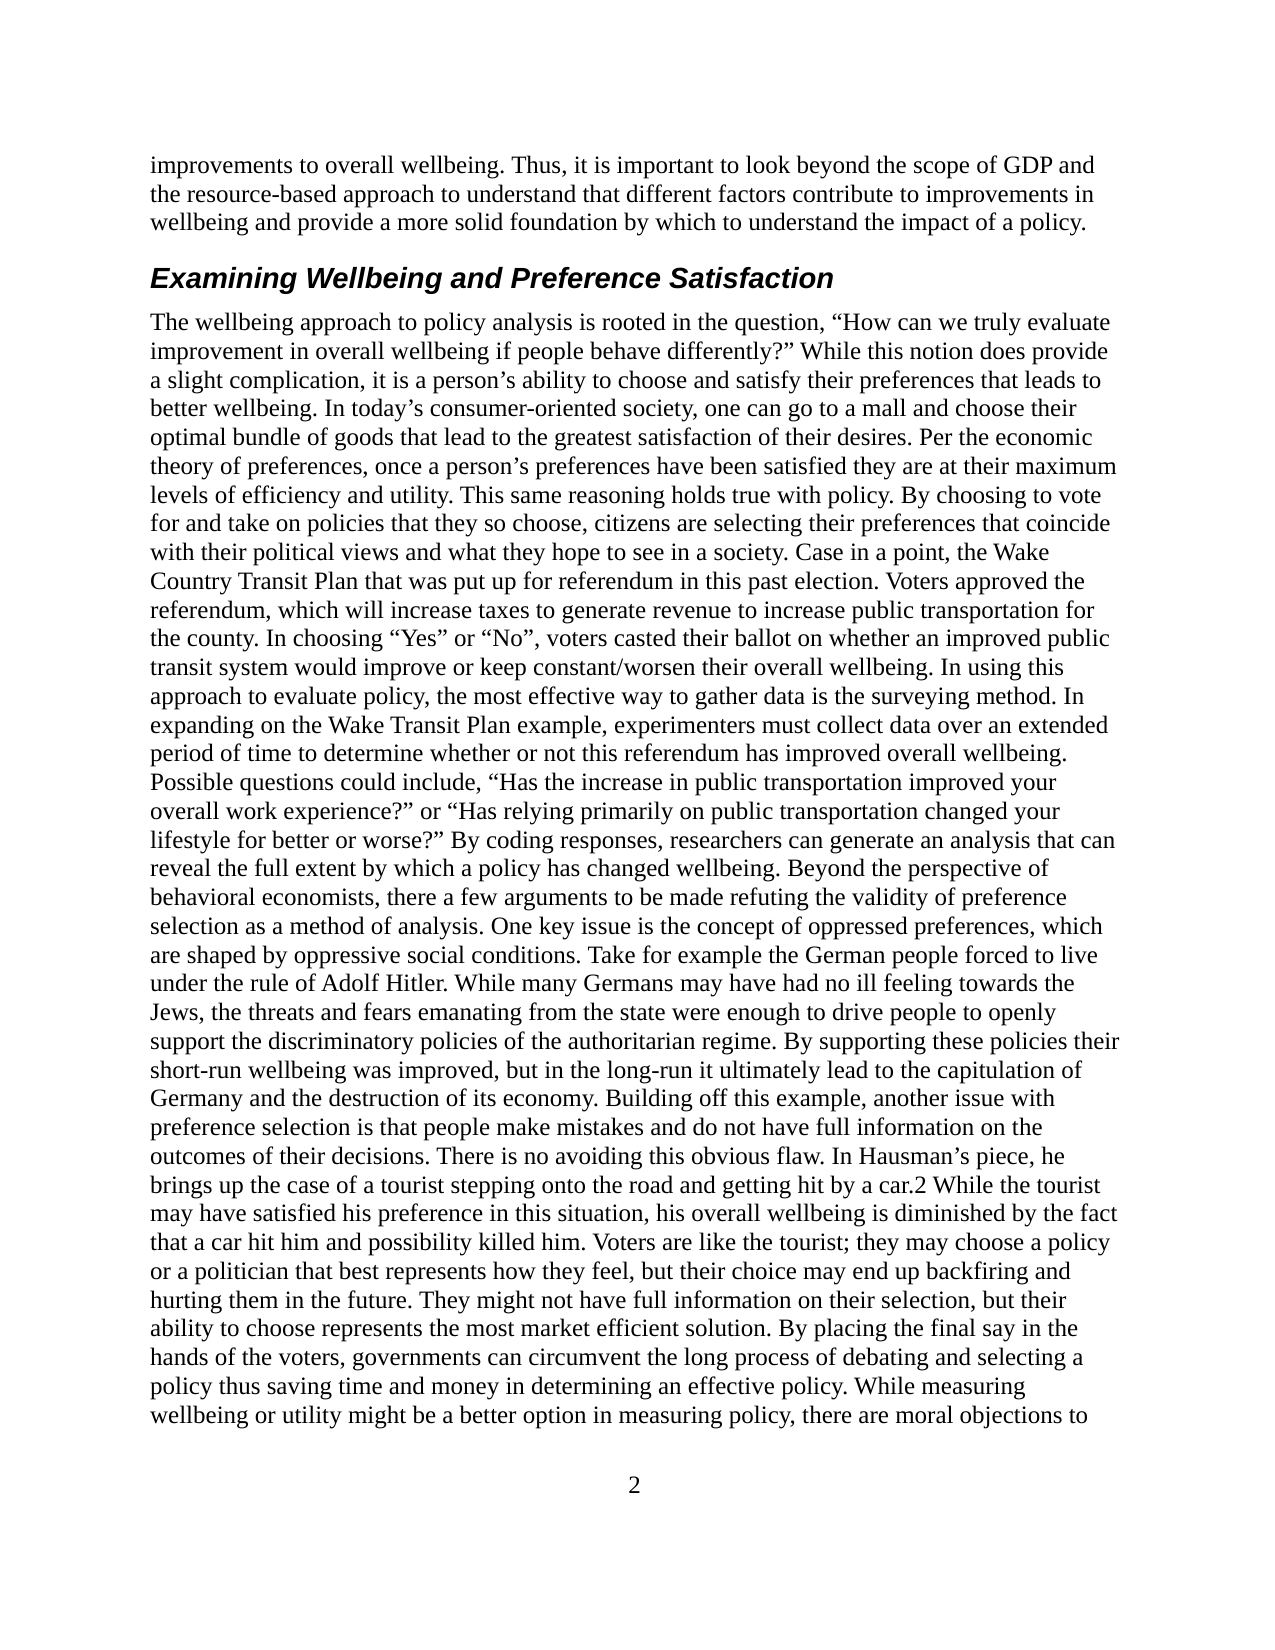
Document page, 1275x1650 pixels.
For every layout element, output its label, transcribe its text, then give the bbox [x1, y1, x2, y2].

text The wellbeing approach to policy analysis is rooted in the question, “How can we truly evaluate improvement in overall wellbeing if people behave differently?” While this notion does provide a slight complication, it is a person’s ability to choose and satisfy their preferences that leads to better wellbeing. In today’s consumer-oriented society, one can go to a mall and choose their optimal bundle of goods that lead to the greatest satisfaction of their desires. Per the economic theory of preferences, once a person’s preferences have been satisfied they are at their maximum levels of efficiency and utility. This same reasoning holds true with policy. By choosing to vote for and take on policies that they so choose, citizens are selecting their preferences that coincide with their political views and what they hope to see in a society. Case in a point, the Wake Country Transit Plan that was put up for referendum in this past election. Voters approved the referendum, which will increase taxes to generate revenue to increase public transportation for the county. In choosing “Yes” or “No”, voters casted their ballot on whether an improved public transit system would improve or keep constant/worsen their overall wellbeing. In using this approach to evaluate policy, the most effective way to gather data is the surveying method. In expanding on the Wake Transit Plan example, experimenters must collect data over an extended period of time to determine whether or not this referendum has improved overall wellbeing. Possible questions could include, “Has the increase in public transportation improved your overall work experience?” or “Has relying primarily on public transportation changed your lifestyle for better or worse?” By coding responses, researchers can generate an analysis that can reveal the full extent by which a policy has changed wellbeing. Beyond the perspective of behavioral economists, there a few arguments to be made refuting the validity of preference selection as a method of analysis. One key issue is the concept of oppressed preferences, which are shaped by oppressive social conditions. Take for example the German people forced to live under the rule of Adolf Hitler. While many Germans may have had no ill feeling towards the Jews, the threats and fears emanating from the state were enough to drive people to openly support the discriminatory policies of the authoritarian regime. By supporting these policies their short-run wellbeing was improved, but in the long-run it ultimately lead to the capitulation of Germany and the destruction of its economy. Building off this example, another issue with preference selection is that people make mistakes and do not have full information on the outcomes of their decisions. There is no avoiding this obvious flaw. In Hausman’s piece, he brings up the case of a tourist stepping onto the road and getting hit by a car.2 While the tourist may have satisfied his preference in this situation, his overall wellbeing is diminished by the fact that a car hit him and possibility killed him. Voters are like the tourist; they may choose a policy or a politician that best represents how they feel, but their choice may end up backfiring and hurting them in the future. They might not have full information on their selection, but their ability to choose represents the most market efficient solution. By placing the final say in the hands of the voters, governments can circumvent the long process of debating and selecting a policy thus saving time and money in determining an effective policy. While measuring wellbeing or utility might be a better option in measuring policy, there are moral objections to [150, 307, 1125, 1428]
text improvements to overall wellbeing. Thus, it is important to look beyond the scope of GDP and the resource-based approach to understand that different factors contribute to improvements in wellbeing and provide a more solid foundation by which to understand the impact of a policy. [150, 150, 1125, 236]
subtitle Examining Wellbeing and Preference Satisfaction [150, 261, 1125, 295]
